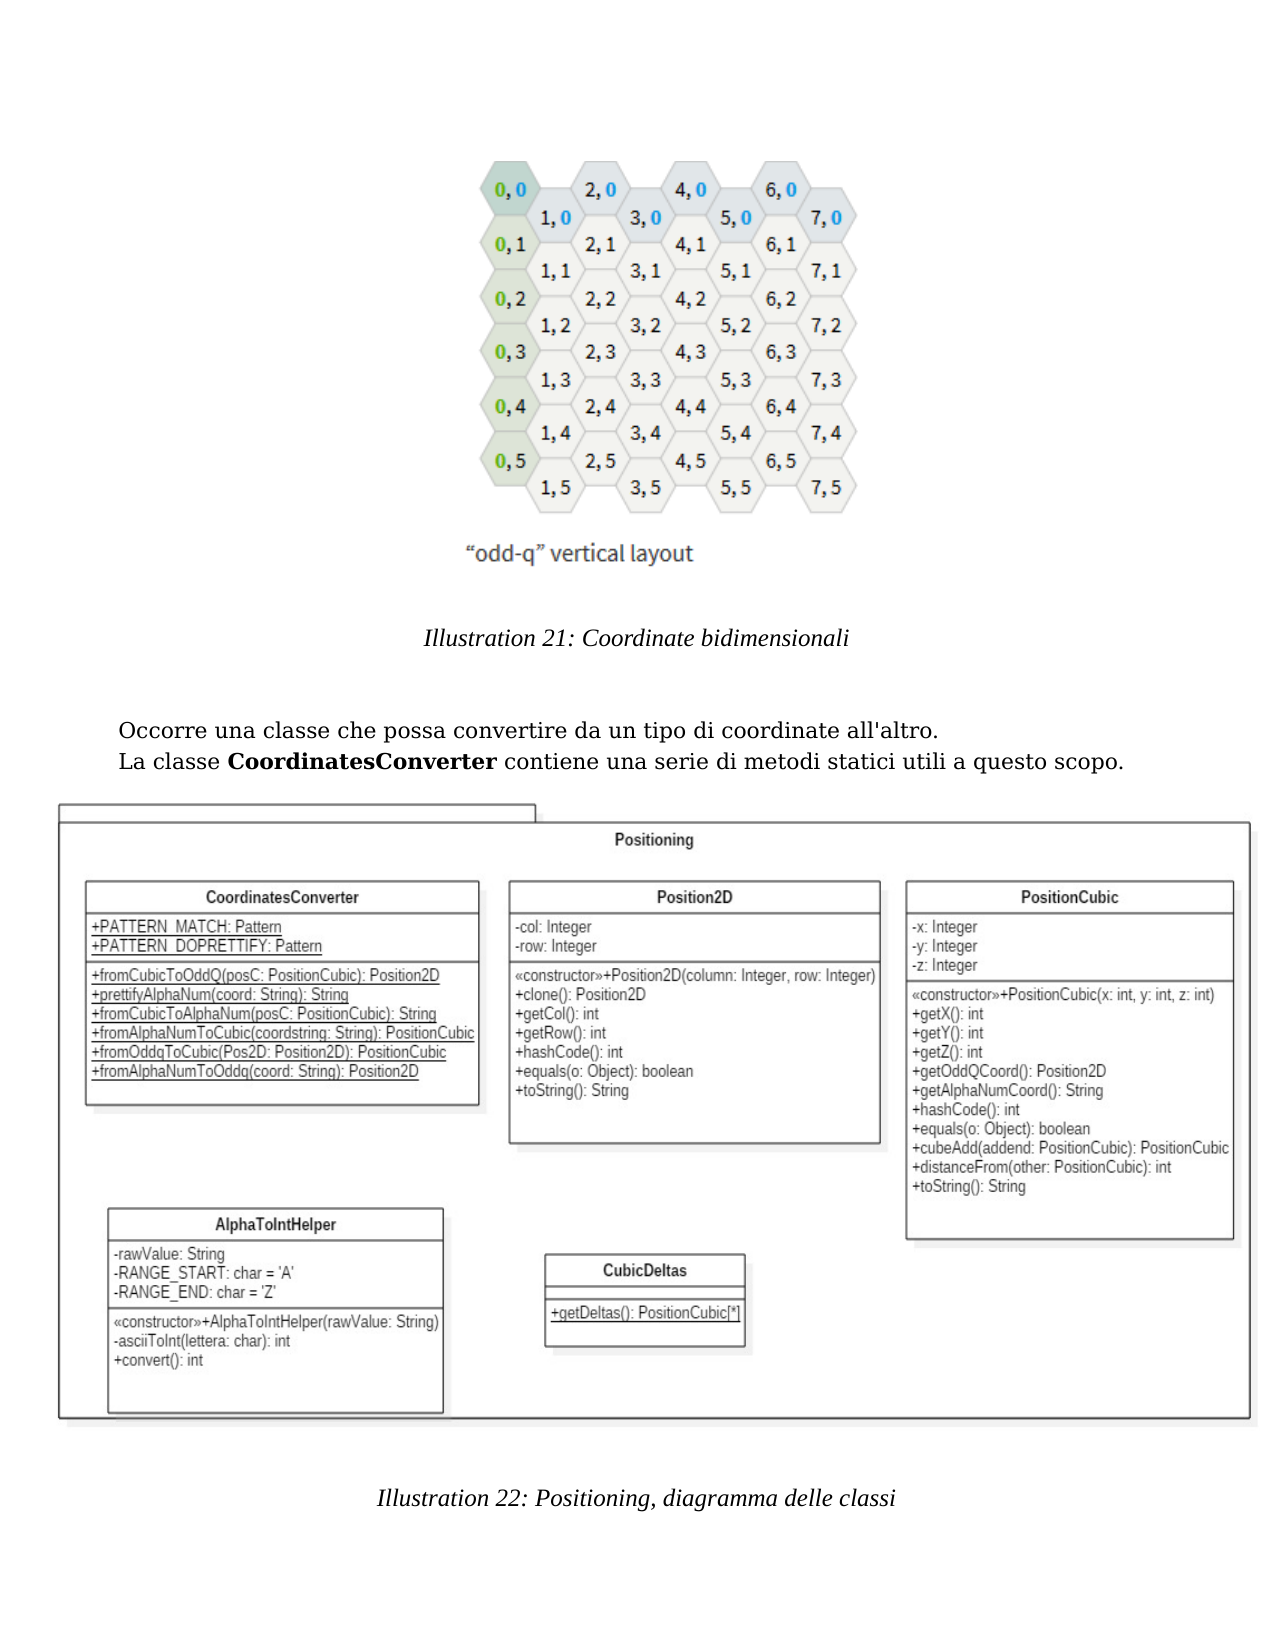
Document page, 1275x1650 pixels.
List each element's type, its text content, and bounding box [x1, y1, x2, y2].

text La classe CoordinatesConverter contiene una serie di metodi statici utili a questo scopo. [118, 749, 1157, 774]
text Illustration 21: Coordinate bidimensionali [395, 623, 880, 652]
text Illustration 22: Positioning, diagramma delle classi [49, 1483, 1226, 1512]
picture [395, 161, 861, 571]
text Occorre una classe che possa convertire da un tipo di coordinate all'altro. [118, 718, 1157, 744]
picture [48, 792, 1261, 1431]
